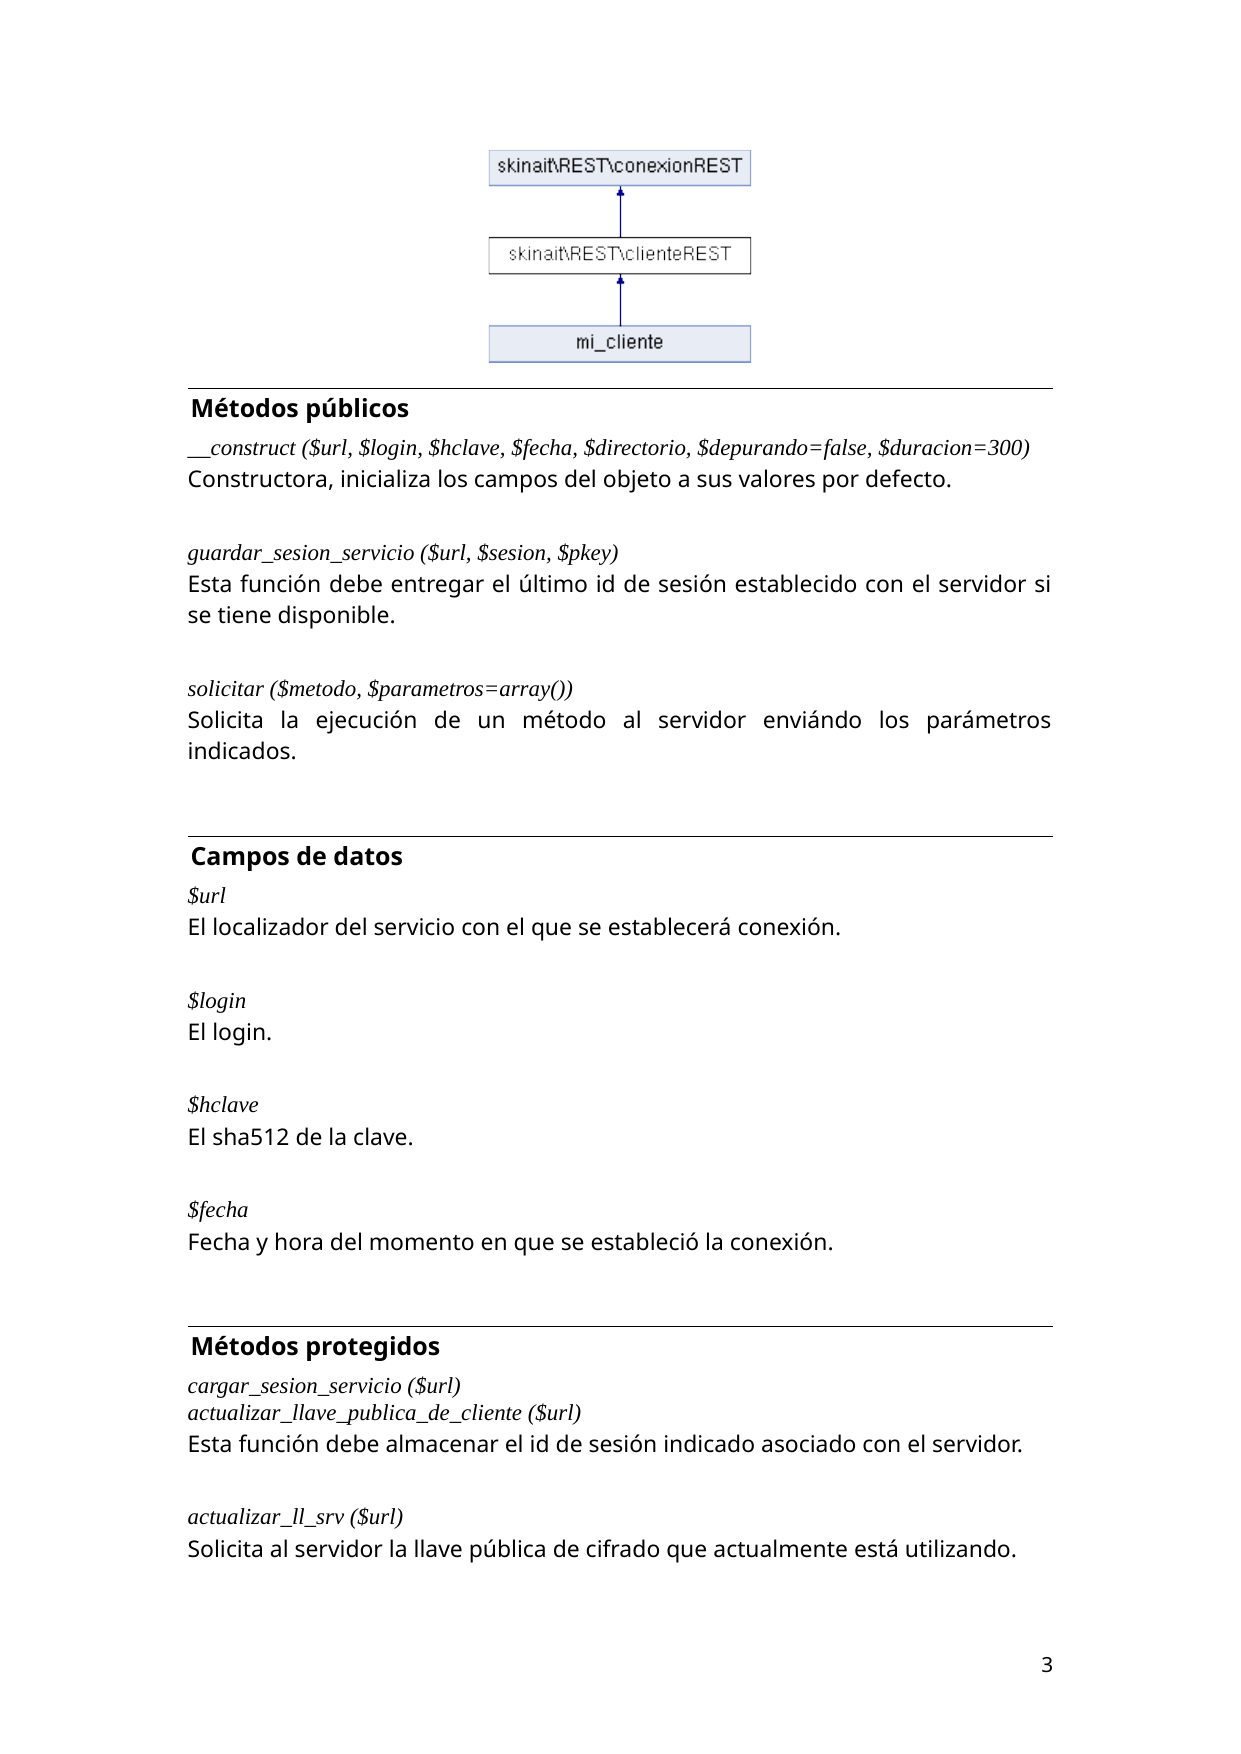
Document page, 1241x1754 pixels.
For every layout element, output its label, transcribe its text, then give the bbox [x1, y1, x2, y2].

list guardar_sesion_servicio ($url, $sesion, $pkey) [187, 538, 1053, 565]
text El sha512 de la clave. [187, 1121, 1053, 1152]
list actualizar_llave_publica_de_cliente ($url) [187, 1399, 1053, 1425]
subtitle Métodos públicos [187, 389, 1053, 427]
list actualizar_ll_srv ($url) [187, 1503, 1053, 1530]
list solicitar ($metodo, $parametros=array()) [187, 674, 1053, 701]
text Fecha y hora del momento en que se estableció la conexión. [187, 1226, 1053, 1257]
text Esta función debe almacenar el id de sesión indicado asociado con el servidor. [187, 1428, 1053, 1459]
list cargar_sesion_servicio ($url) [187, 1372, 1053, 1399]
subtitle Campos de datos [187, 837, 1053, 876]
picture [488, 150, 752, 363]
text Esta función debe entregar el último id de sesión establecido con el servidor si se tiene disponible. [187, 568, 1053, 631]
text Constructora, inicializa los campos del objeto a sus valores por defecto. [187, 463, 1053, 494]
list $login [187, 987, 1053, 1013]
list $hclave [187, 1091, 1053, 1118]
list $fecha [187, 1196, 1053, 1223]
text El localizador del servicio con el que se establecerá conexión. [187, 911, 1053, 943]
text Solicita al servidor la llave pública de cifrado que actualmente está utilizando. [187, 1533, 1053, 1564]
text Solicita la ejecución de un método al servidor enviándo los parámetros indicados. [187, 704, 1053, 767]
list $url [187, 882, 1053, 908]
list __construct ($url, $login, $hclave, $fecha, $directorio, $depurando=false, $duracion=300) [187, 434, 1053, 460]
text El login. [187, 1016, 1053, 1047]
subtitle Métodos protegidos [187, 1327, 1053, 1366]
